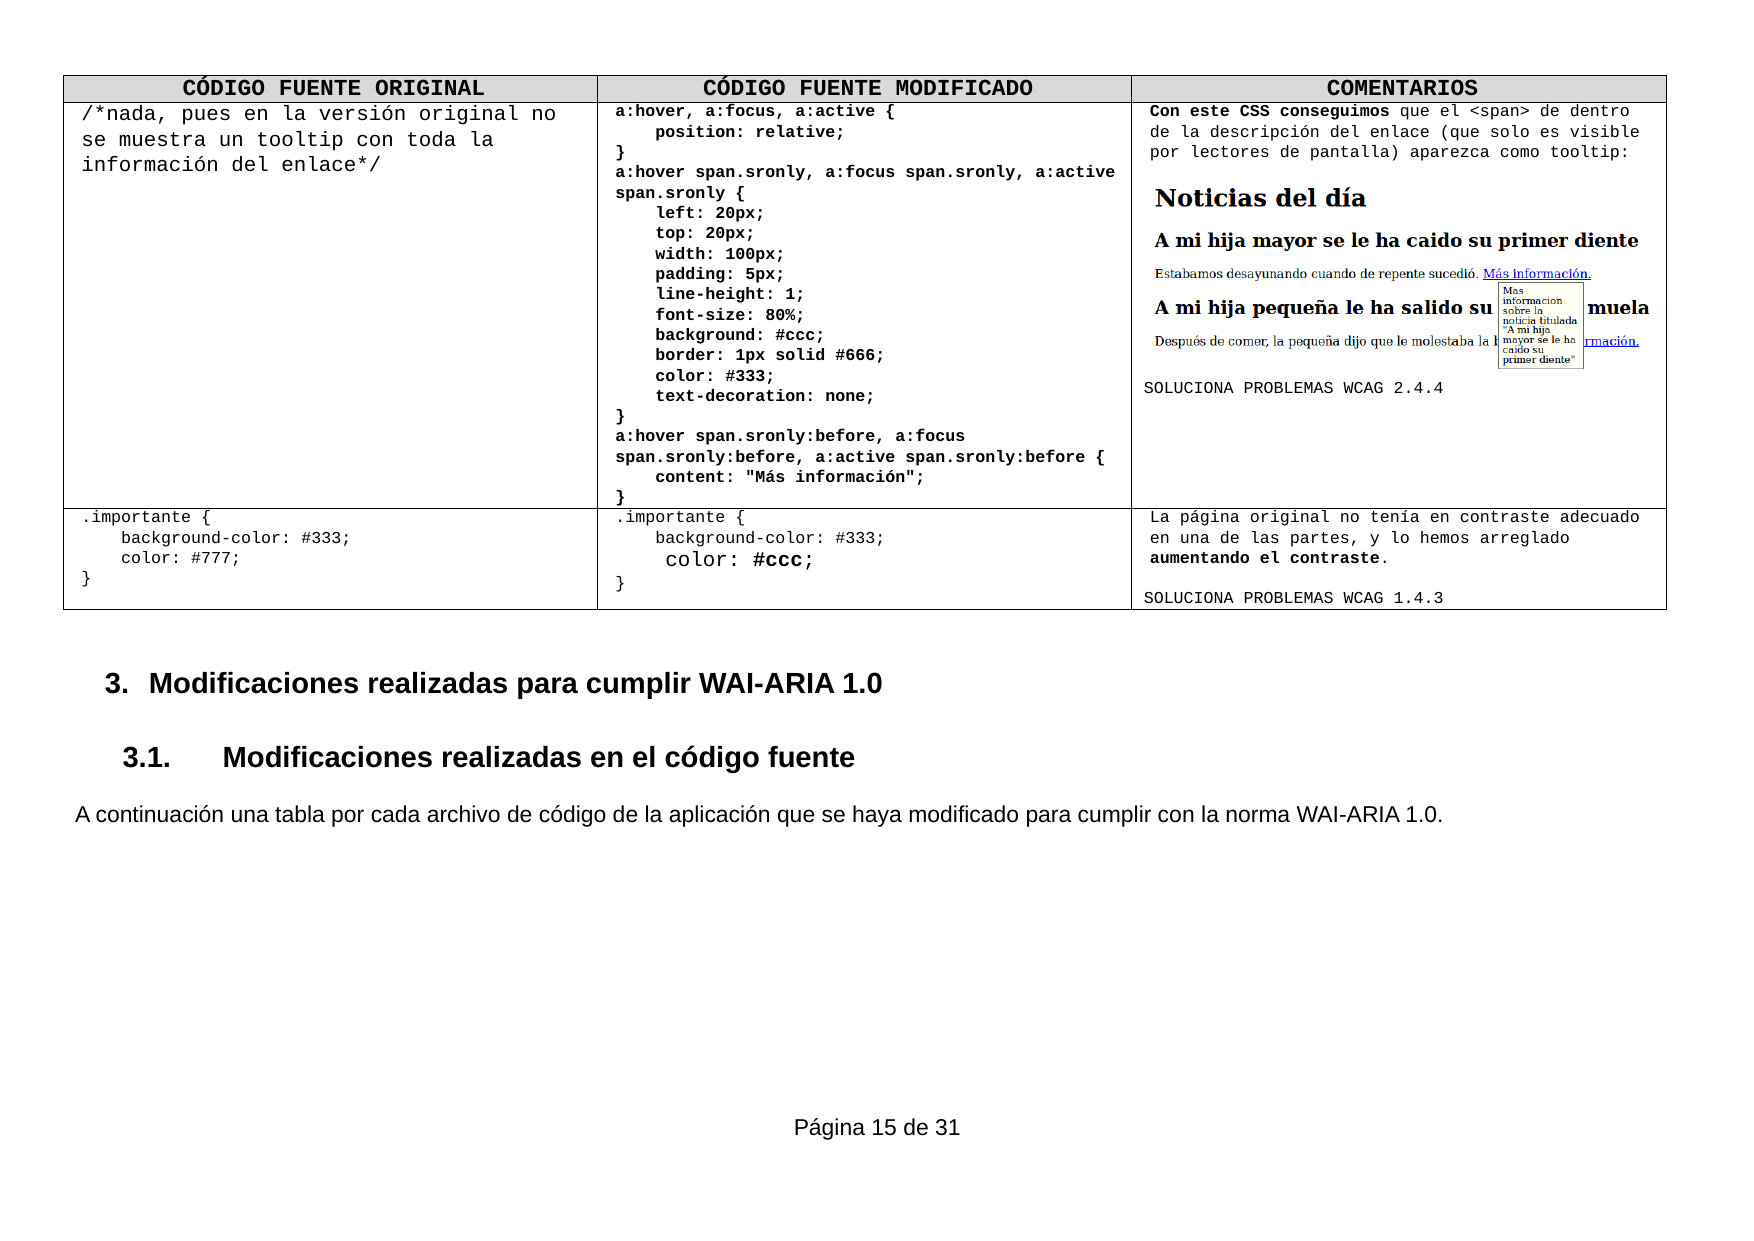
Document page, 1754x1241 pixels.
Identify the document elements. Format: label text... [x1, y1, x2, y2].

text A continuación una tabla por cada archivo de código de la aplicación que se haya modificado para cumplir con la norma WAI-ARIA 1.0. [75, 801, 1679, 828]
table_cell a:hover, a:focus, a:active { position: relative; } a:hover span.sronly, a:focus span.sronly, a:active span.sronly { left: 20px; top: 20px; width: 100px; padding: 5px; line-height: 1; font-size: 80%; background: #ccc; border: 1px solid #666; color: #333; text-decoration: none; } a:hover span.sronly:before, a:focus span.sronly:before, a:active span.sronly:before { content: "Más información"; } [598, 103, 1131, 508]
table_header COMENTARIOS [1132, 76, 1666, 102]
table_cell .importante { background-color: #333; color: #ccc; } [598, 509, 1131, 609]
table_cell /*nada, pues en la versión original no se muestra un tooltip con toda la información del enlace*/ [64, 103, 597, 508]
table_cell .importante { background-color: #333; color: #777; } [64, 509, 597, 609]
table_header CÓDIGO FUENTE ORIGINAL [64, 76, 597, 102]
picture [1149, 184, 1655, 378]
table_cell La página original no tenía en contraste adecuado en una de las partes, y lo hemos arreglado aumentando el contraste. SOLUCIONA PROBLEMAS WCAG 1.4.3 [1132, 509, 1666, 609]
table_header CÓDIGO FUENTE MODIFICADO [598, 76, 1131, 102]
table_cell Con este CSS conseguimos que el <span> de dentro de la descripción del enlace (que solo es visible por lectores de pantalla) aparezca como tooltip: SOLUCIONA PROBLEMAS WCAG 2.4.4 [1132, 103, 1666, 508]
subtitle Modificaciones realizadas para cumplir WAI-ARIA 1.0 [104, 667, 1679, 700]
subtitle Modificaciones realizadas en el código fuente [122, 740, 1679, 774]
